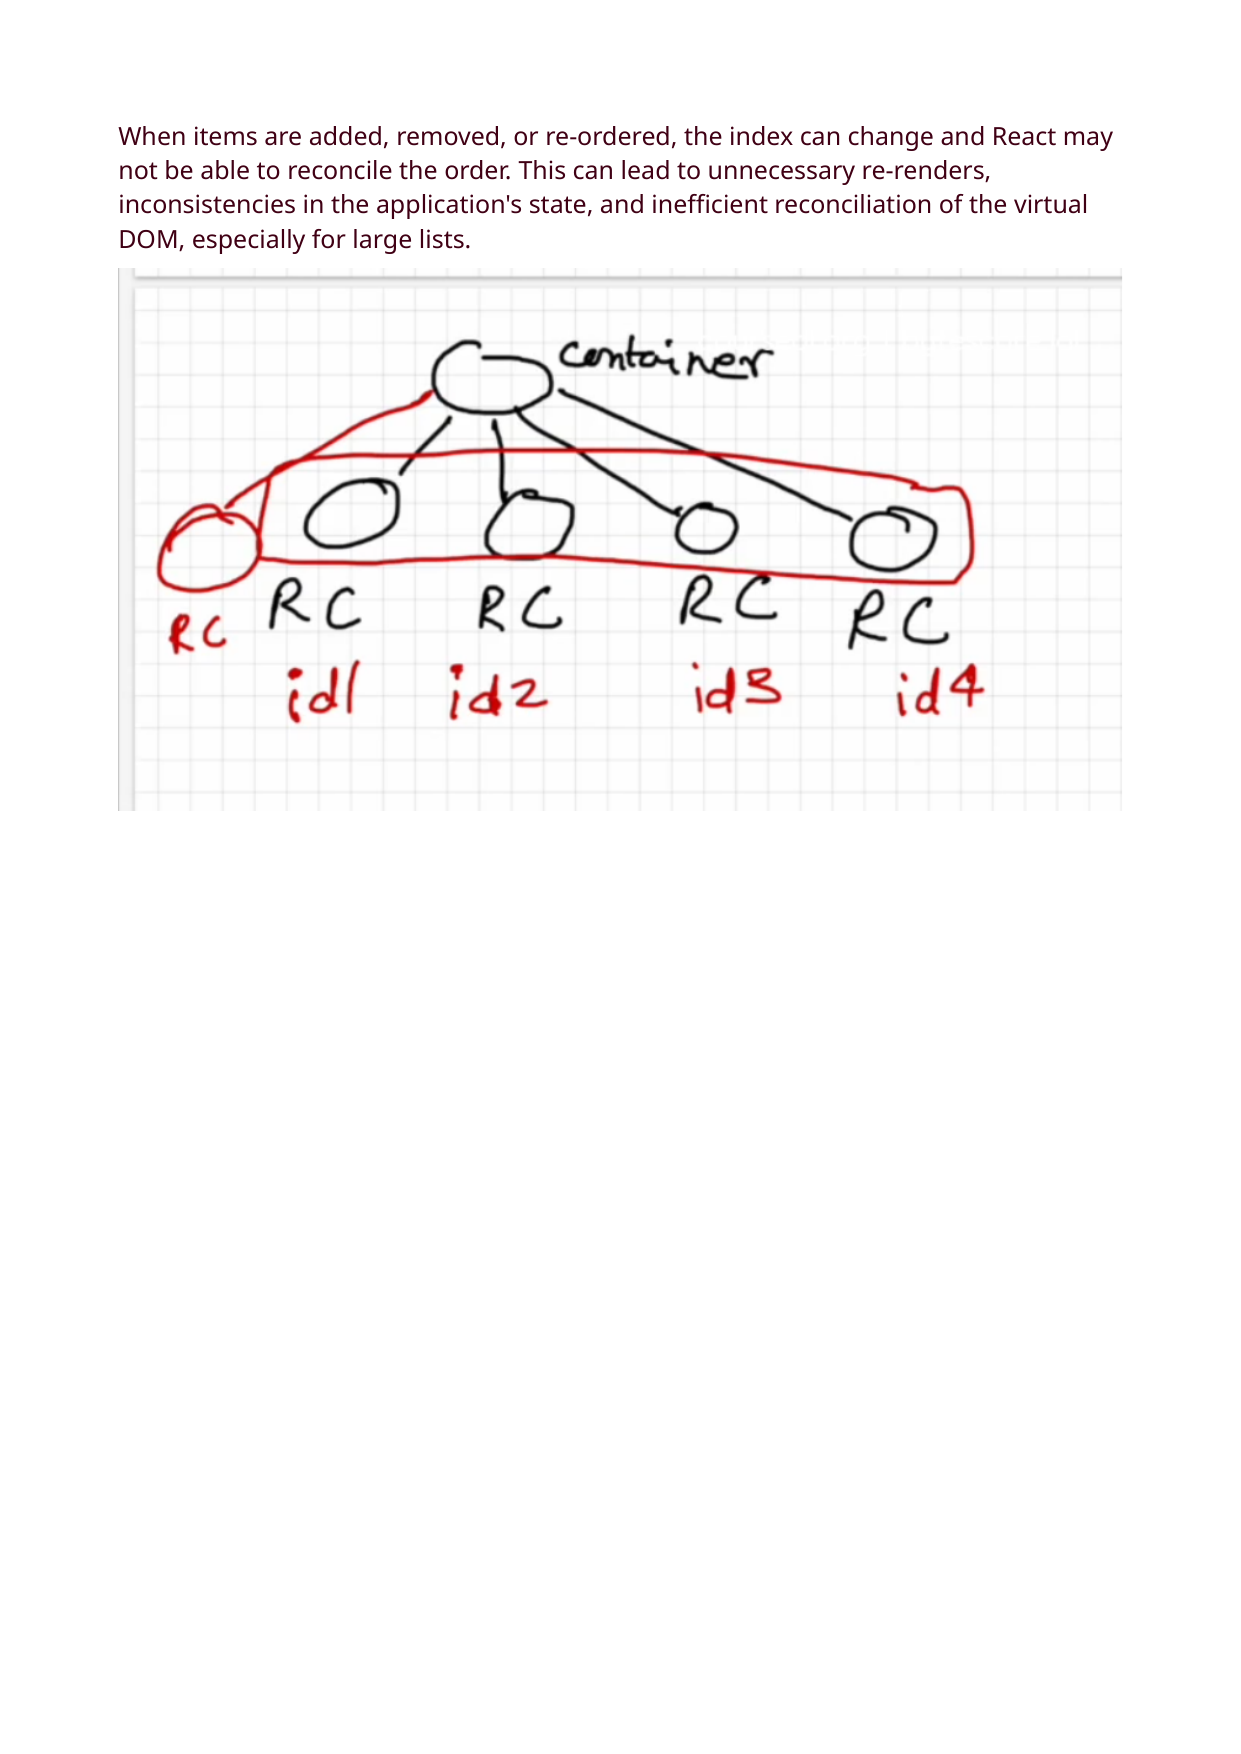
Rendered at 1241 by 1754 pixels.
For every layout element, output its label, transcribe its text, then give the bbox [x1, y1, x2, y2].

list When items are added, removed, or re-ordered, the index can change and React may not be able to reconcile the order. This can lead to unnecessary re-renders, inconsistencies in the application's state, and inefficient reconciliation of the virtual DOM, especially for large lists. [118, 118, 1122, 256]
picture [118, 268, 1123, 811]
